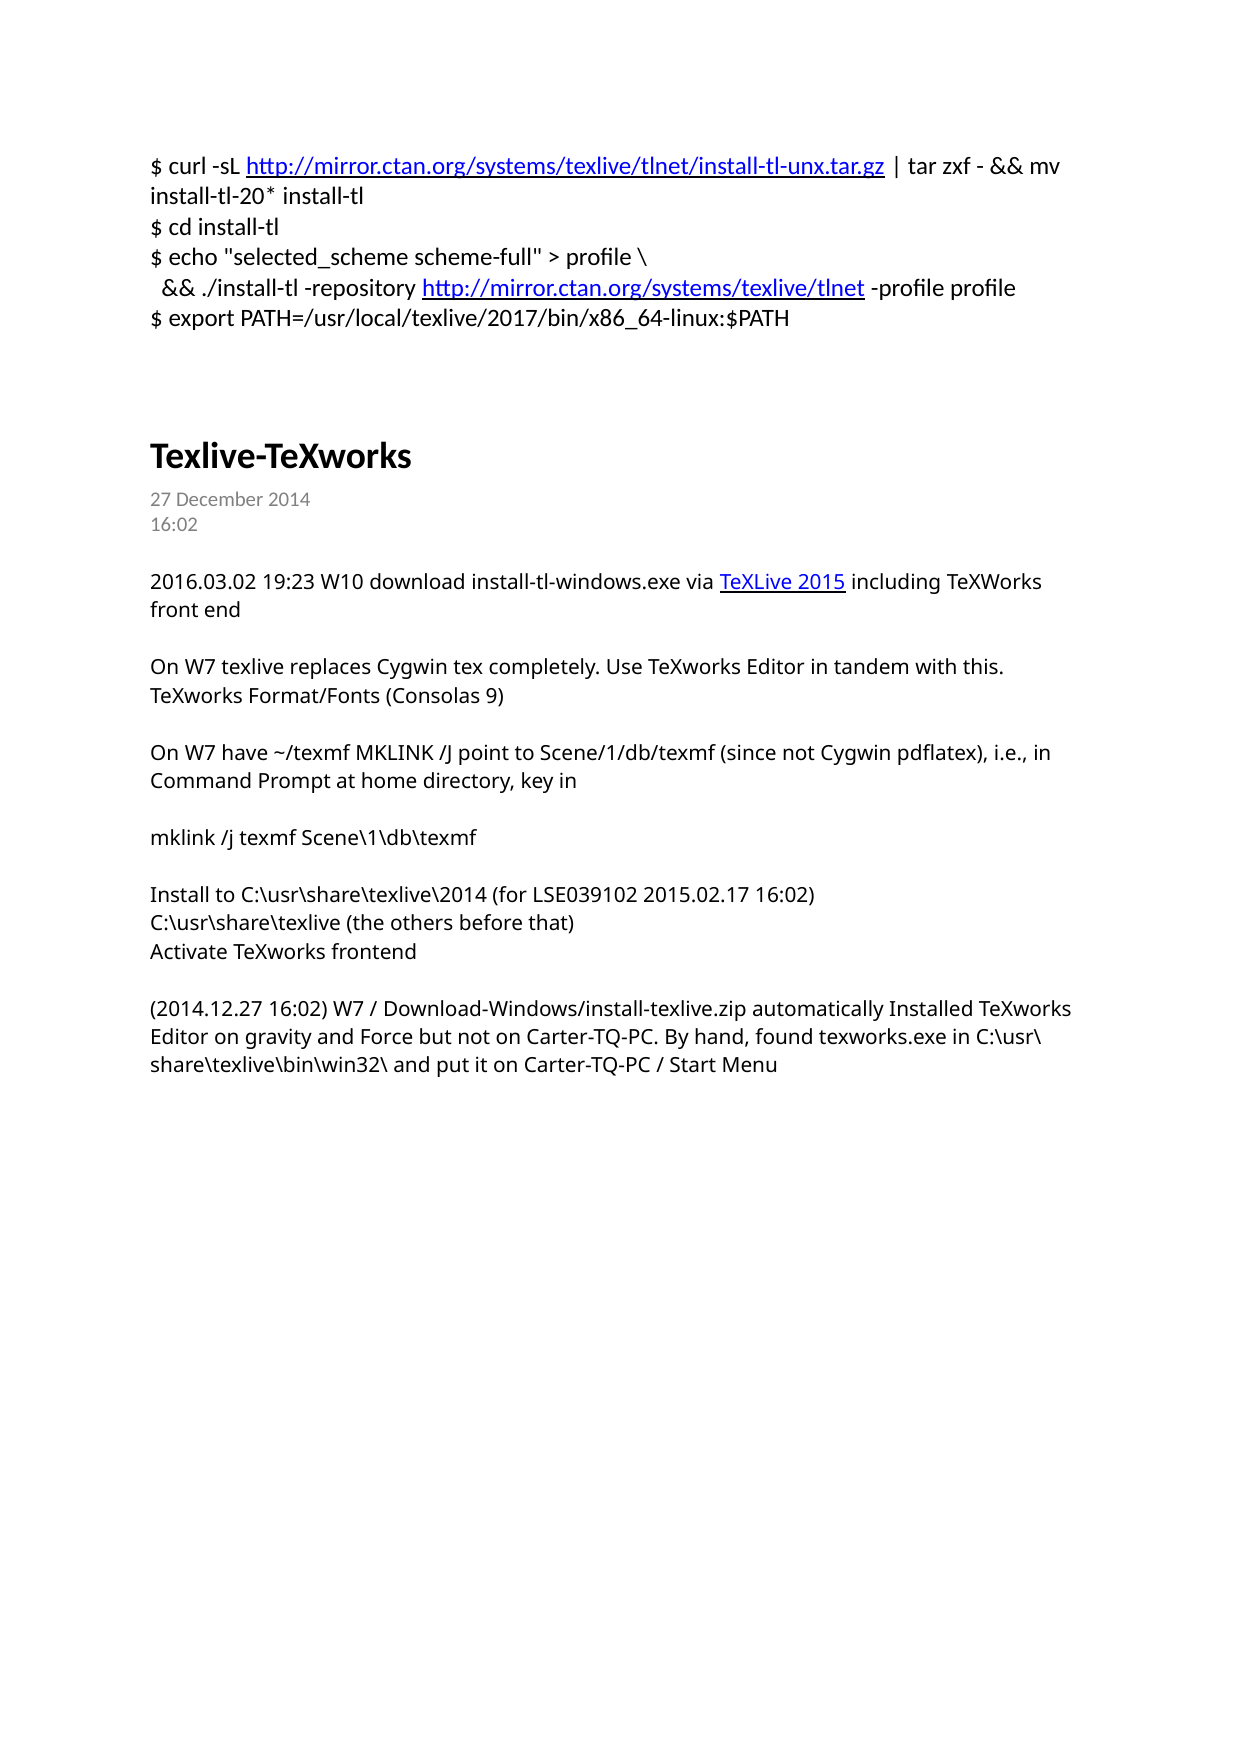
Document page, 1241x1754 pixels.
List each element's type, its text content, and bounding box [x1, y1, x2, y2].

text mklink /j texmf Scene\1\db\texmf [150, 823, 1090, 852]
text Activate TeXworks frontend [150, 937, 1090, 965]
text On W7 texlive replaces Cygwin tex completely. Use TeXworks Editor in tandem with this. [150, 652, 1090, 681]
text C:\usr\share\texlive (the others before that) [150, 908, 1090, 937]
text 16:02 [150, 511, 1090, 537]
text Install to C:\usr\share\texlive\2014 (for LSE039102 2015.02.17 16:02) [150, 880, 1090, 908]
text 2016.03.02 19:23 W10 download install-tl-windows.exe via TeXLive 2015 including TeXWorks front end [150, 567, 1090, 624]
text (2014.12.27 16:02) W7 / Download-Windows/install-texlive.zip automatically Installed TeXworks Editor on gravity and Force but not on Carter-TQ-PC. By hand, found texworks.exe in C:\usr\share\texlive\bin\win32\ and put it on Carter-TQ-PC / Start Menu [150, 994, 1090, 1079]
subtitle Texlive-TeXworks [150, 432, 1090, 477]
text On W7 have ~/texmf MKLINK /J point to Scene/1/db/texmf (since not Cygwin pdflatex), i.e., in Command Prompt at home directory, key in [150, 738, 1090, 795]
text 27 December 2014 [150, 486, 1090, 511]
text TeXworks Format/Fonts (Consolas 9) [150, 681, 1090, 709]
text $ curl -sL http://mirror.ctan.org/systems/texlive/tlnet/install-tl-unx.tar.gz | tar zxf - && mv install-tl-20* install-tl $ cd install-tl $ echo "selected_scheme scheme-full" > profile \ && ./install-tl -repository http://mirror.ctan.org/systems/texlive/tlnet -profile profile $ export PATH=/usr/local/texlive/2017/bin/x86_64-linux:$PATH [150, 150, 1090, 333]
